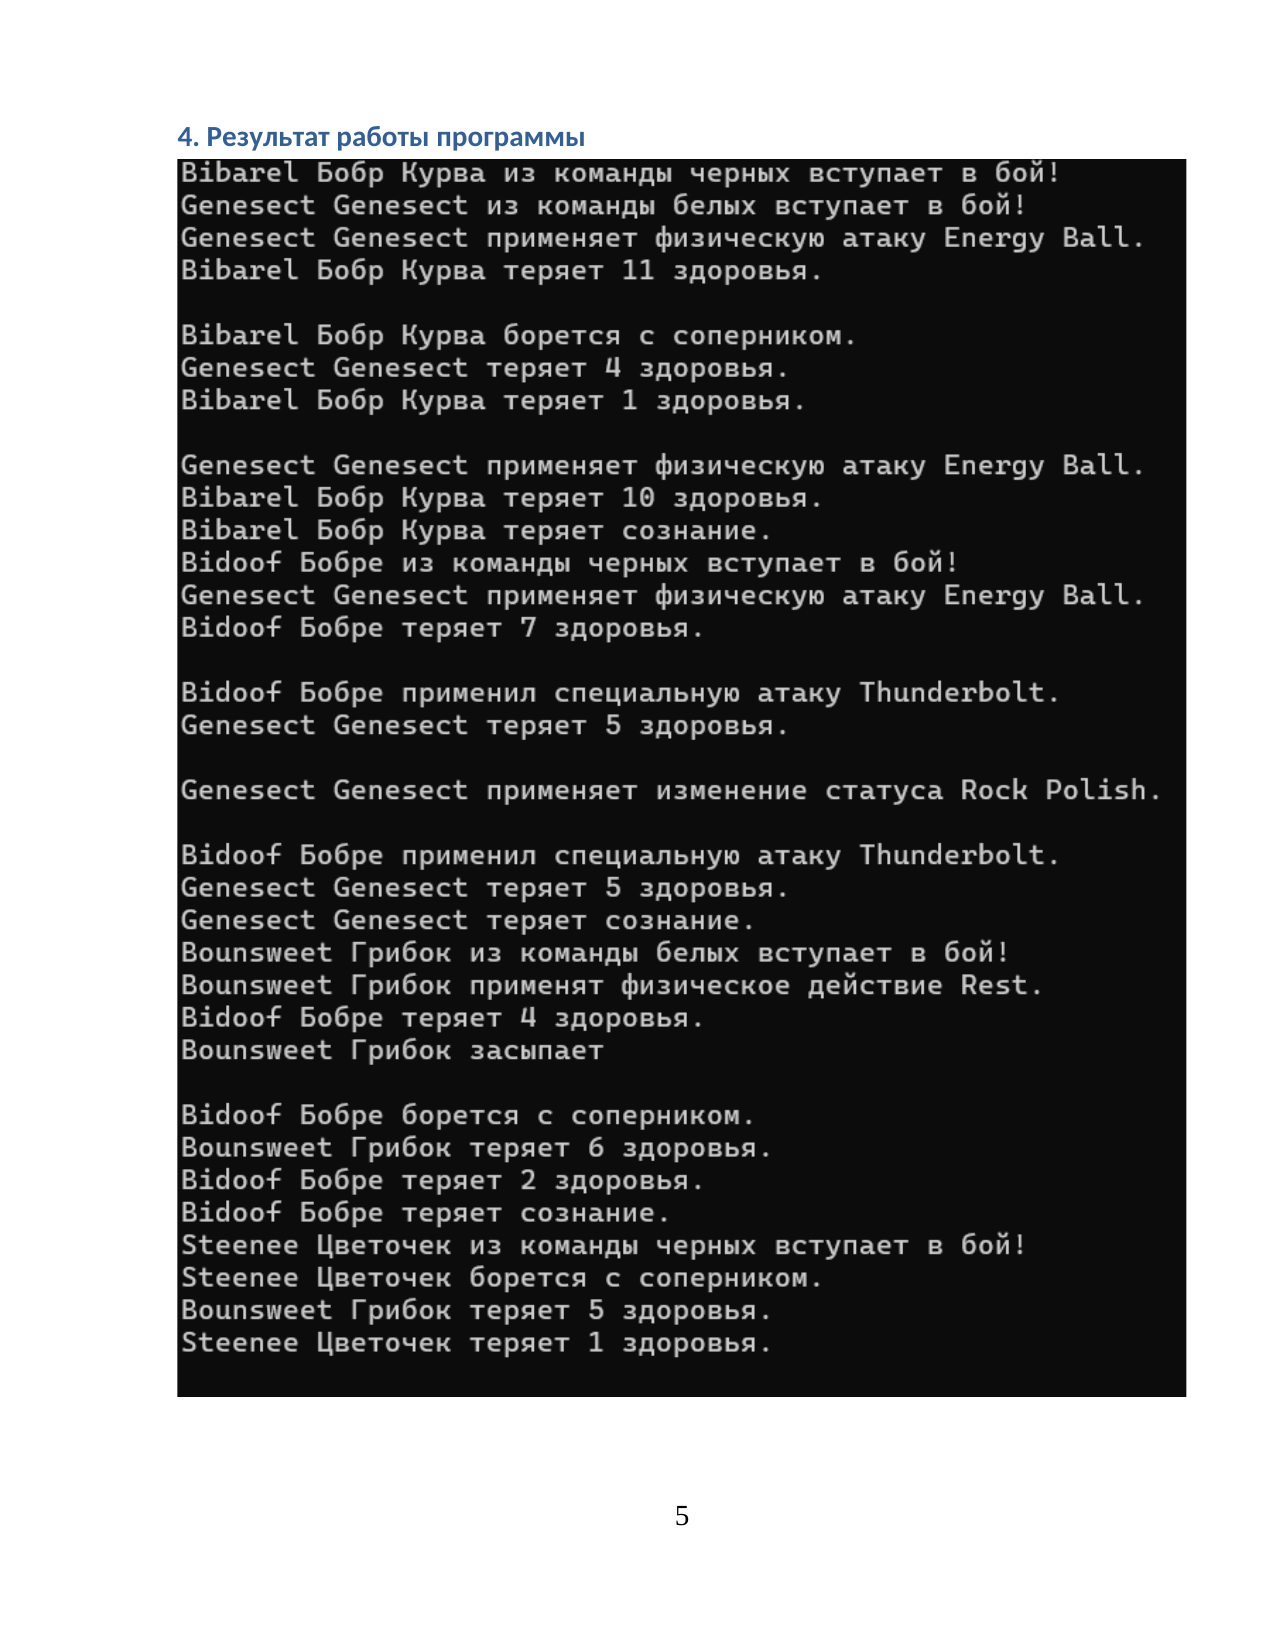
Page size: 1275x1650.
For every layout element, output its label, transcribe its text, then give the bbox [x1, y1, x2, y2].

picture [177, 159, 1187, 1397]
subtitle 4. Результат работы программы [177, 118, 1186, 154]
